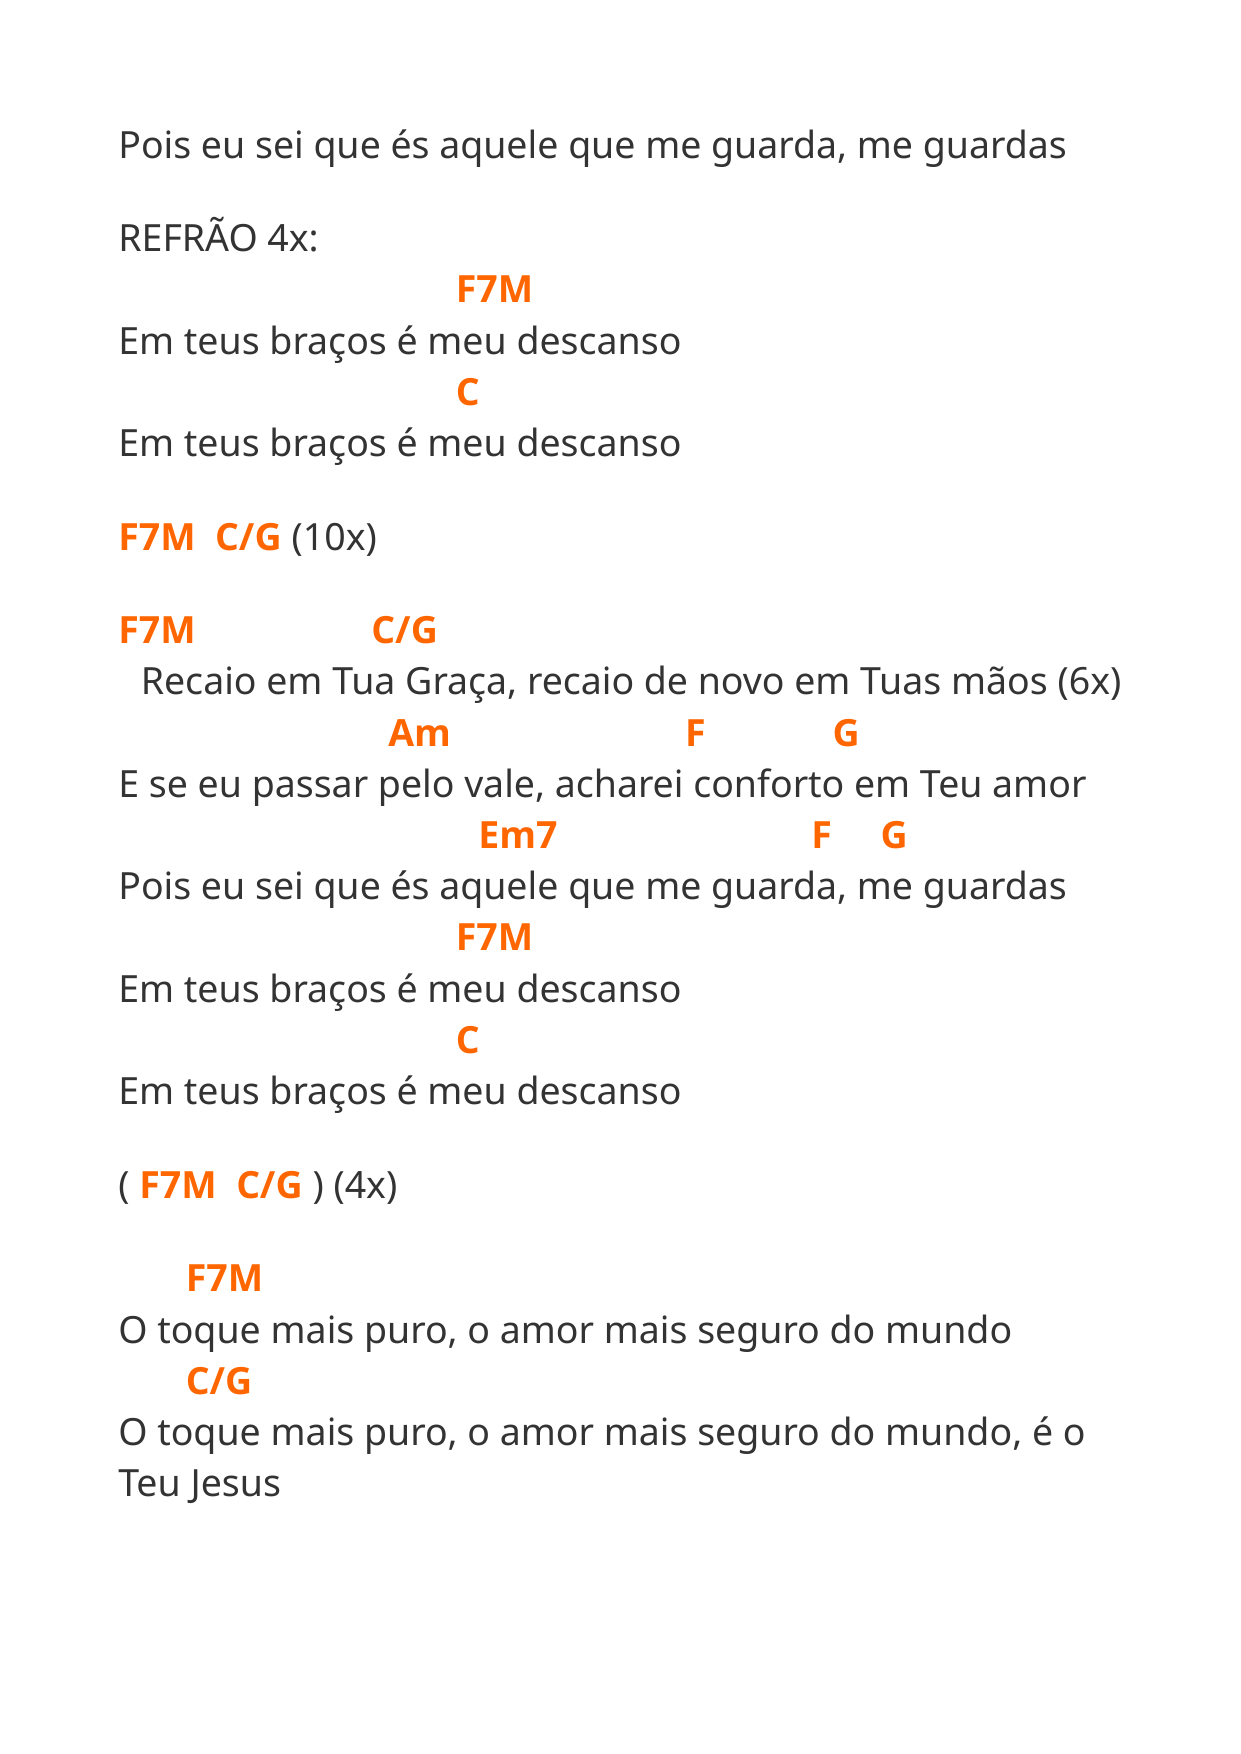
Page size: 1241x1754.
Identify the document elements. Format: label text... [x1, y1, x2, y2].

text F7M [118, 911, 1122, 962]
text O toque mais puro, o amor mais seguro do mundo [118, 1303, 1122, 1354]
text Pois eu sei que és aquele que me guarda, me guardas [118, 860, 1122, 911]
text F7M C/G (10x) [118, 510, 1122, 561]
text Em teus braços é meu descanso [118, 314, 1122, 365]
text F7M [118, 263, 1122, 314]
text Am F G [118, 706, 1122, 757]
text E se eu passar pelo vale, acharei conforto em Teu amor [118, 757, 1122, 808]
text REFRÃO 4x: [118, 212, 1122, 263]
text Em teus braços é meu descanso [118, 416, 1122, 467]
text C [118, 365, 1122, 416]
text ( F7M C/G ) (4x) [118, 1158, 1122, 1209]
text Em7 F G [118, 808, 1122, 860]
text C [118, 1013, 1122, 1064]
text F7M C/G [118, 603, 1122, 654]
text F7M [118, 1252, 1122, 1303]
text C/G [118, 1354, 1122, 1405]
text Pois eu sei que és aquele que me guarda, me guardas [118, 118, 1122, 169]
text Em teus braços é meu descanso [118, 1064, 1122, 1116]
text Recaio em Tua Graça, recaio de novo em Tuas mãos (6x) [118, 654, 1122, 706]
text Em teus braços é meu descanso [118, 962, 1122, 1013]
text O toque mais puro, o amor mais seguro do mundo, é o Teu Jesus [118, 1405, 1122, 1507]
